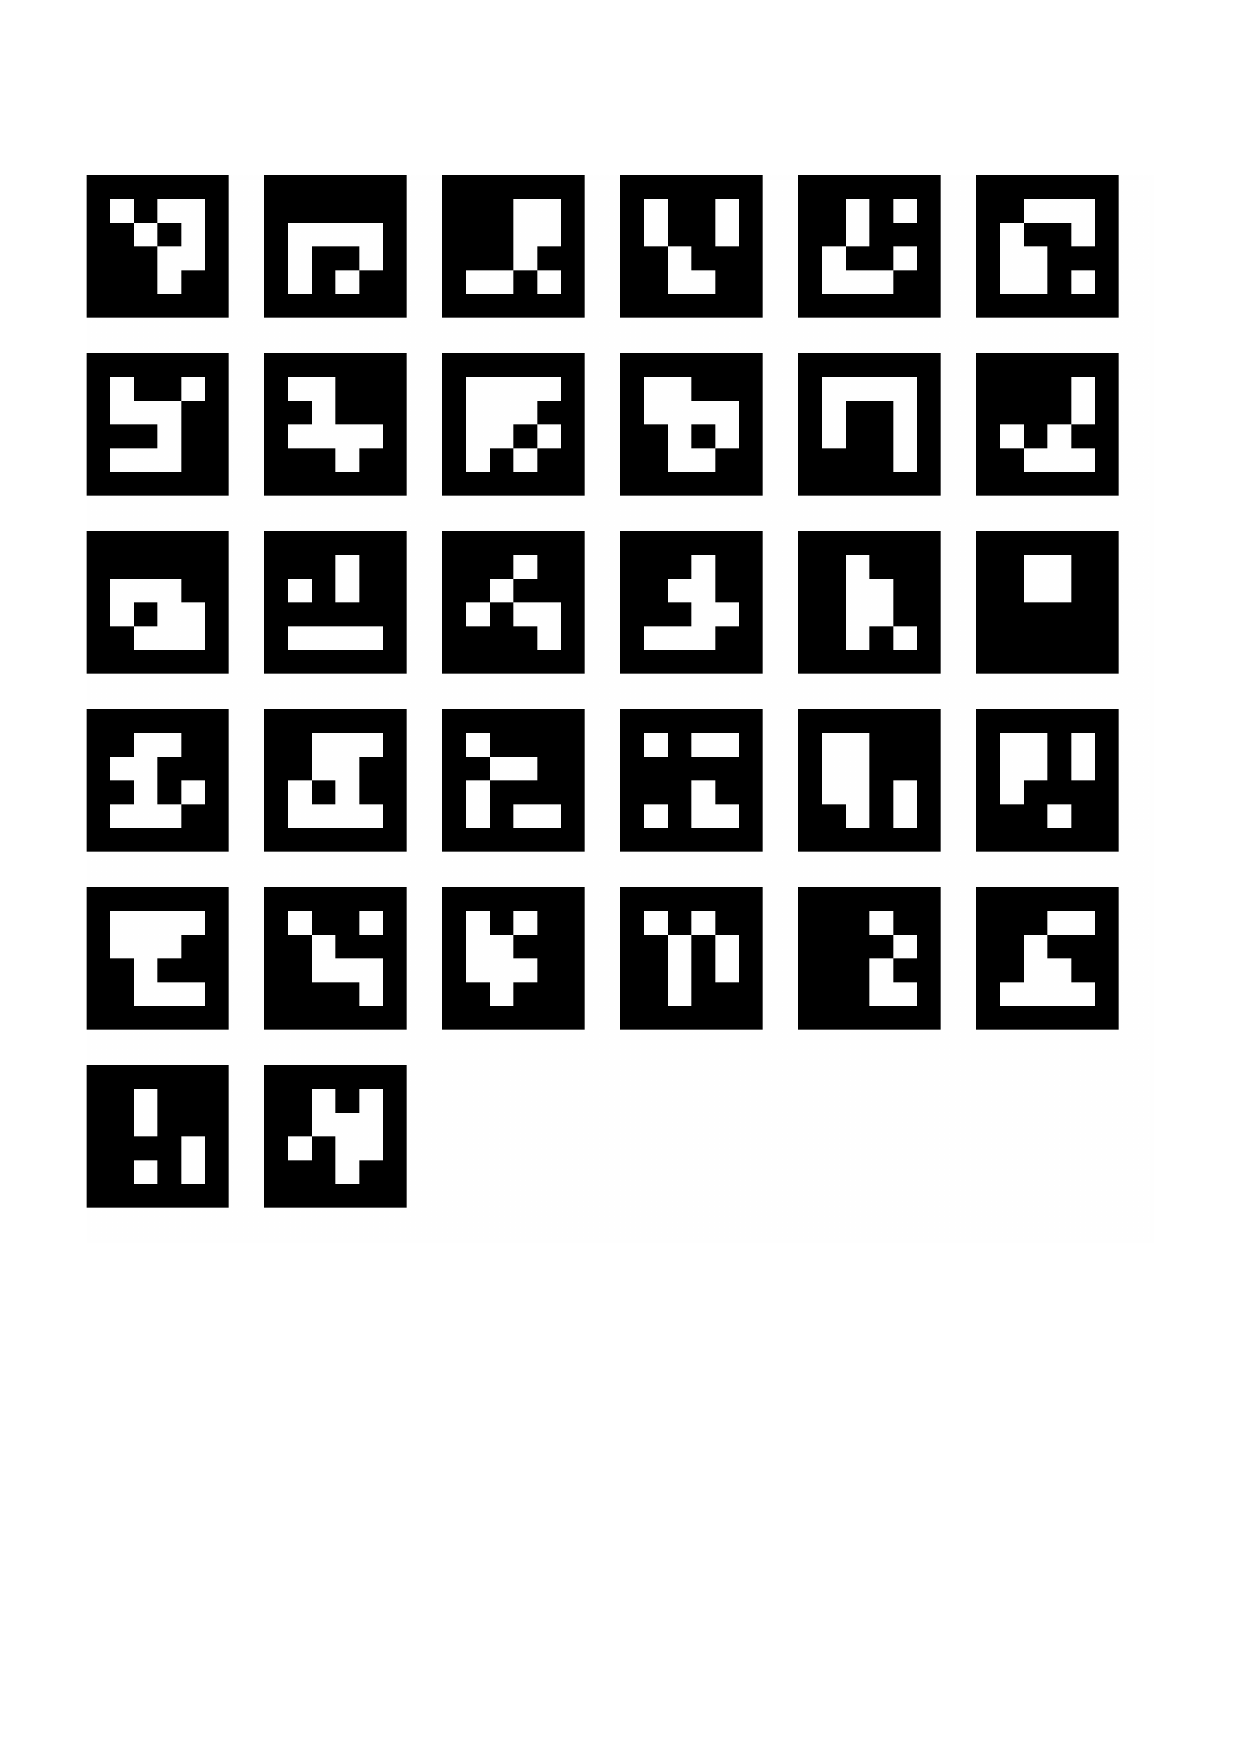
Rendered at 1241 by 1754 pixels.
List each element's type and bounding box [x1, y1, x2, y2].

picture [86, 175, 1154, 1243]
